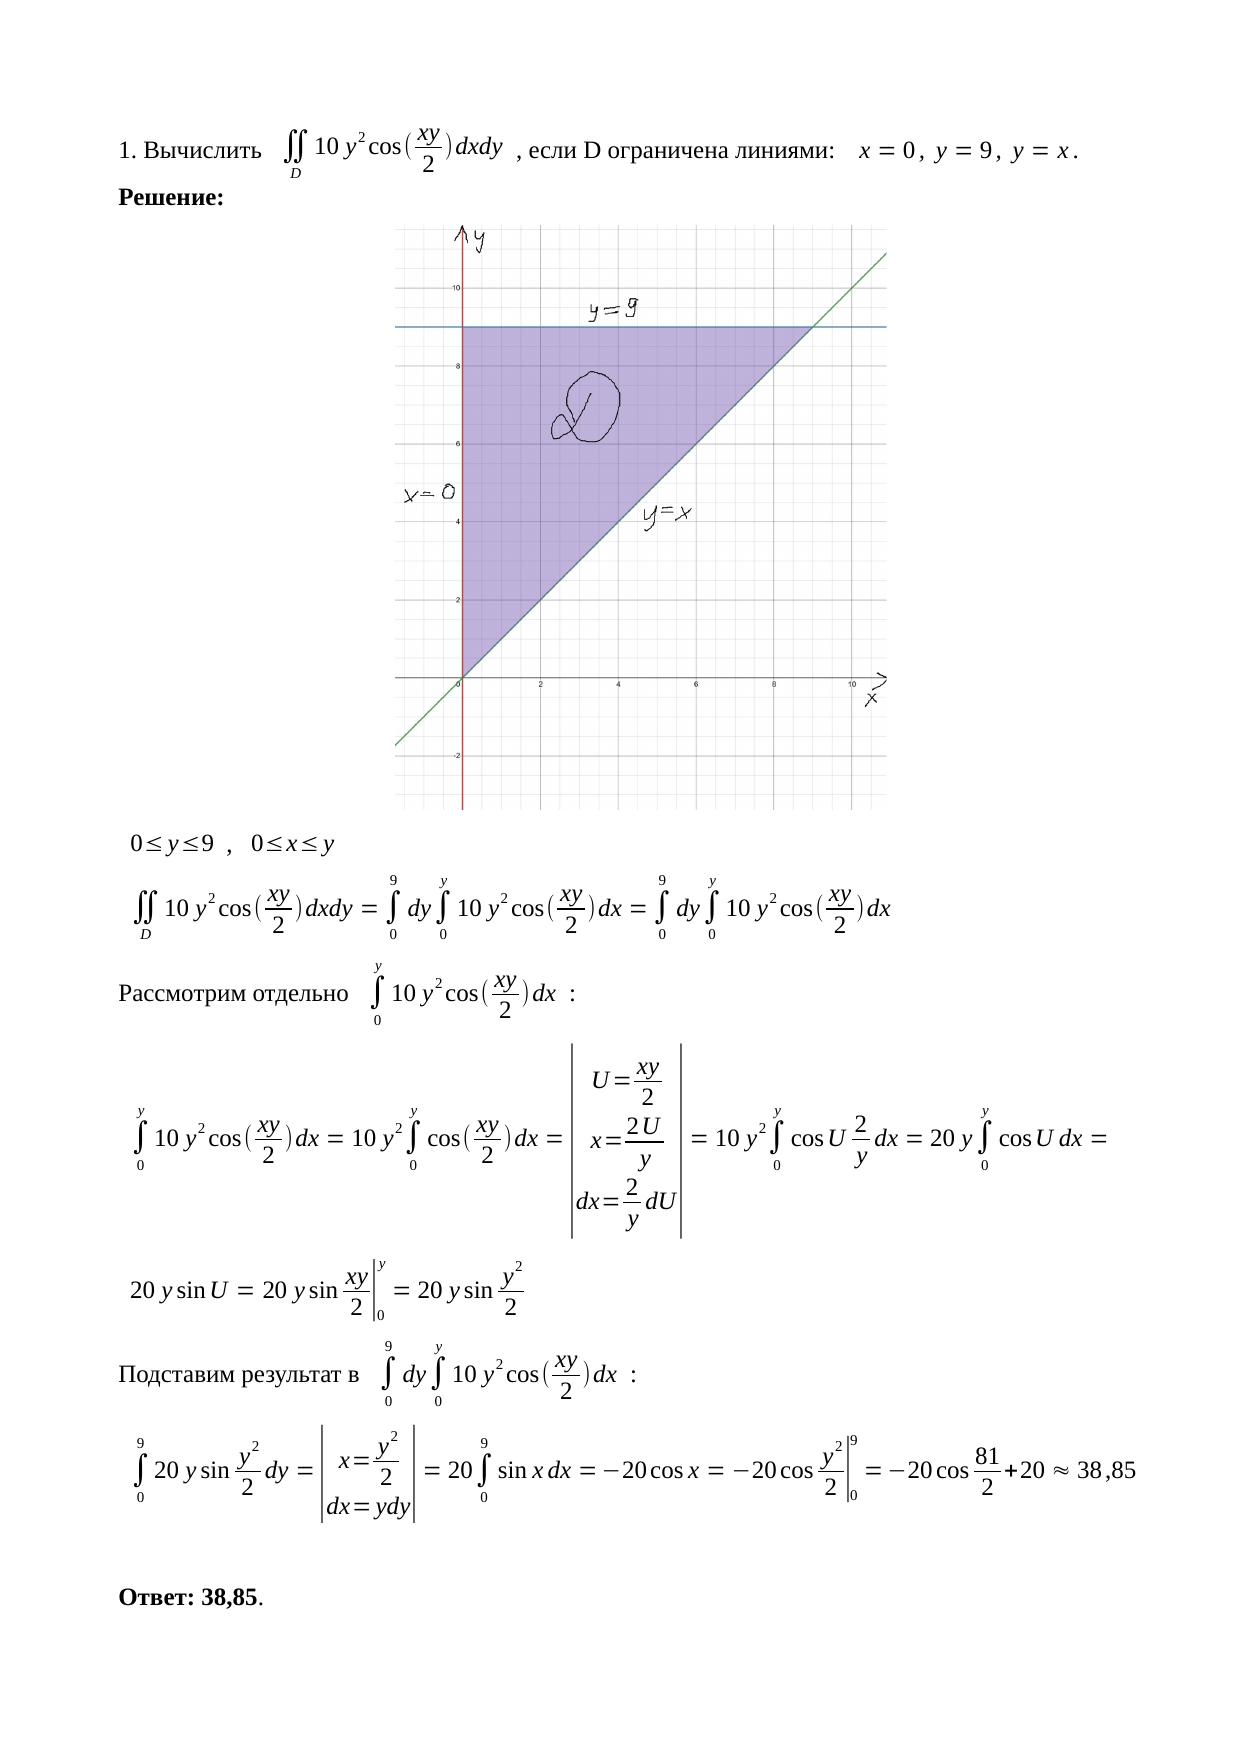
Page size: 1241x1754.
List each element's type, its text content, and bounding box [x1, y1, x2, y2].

text Ответ: 38,85. [118, 1582, 1163, 1611]
text Подставим результат в : [118, 1338, 1163, 1409]
text 1. Вычислить , если D ограничена линиями: [118, 118, 1163, 182]
text Рассмотрим отдельно : [118, 957, 1163, 1028]
text Решение: [118, 182, 1163, 211]
text , [118, 829, 1163, 857]
picture [395, 225, 887, 810]
